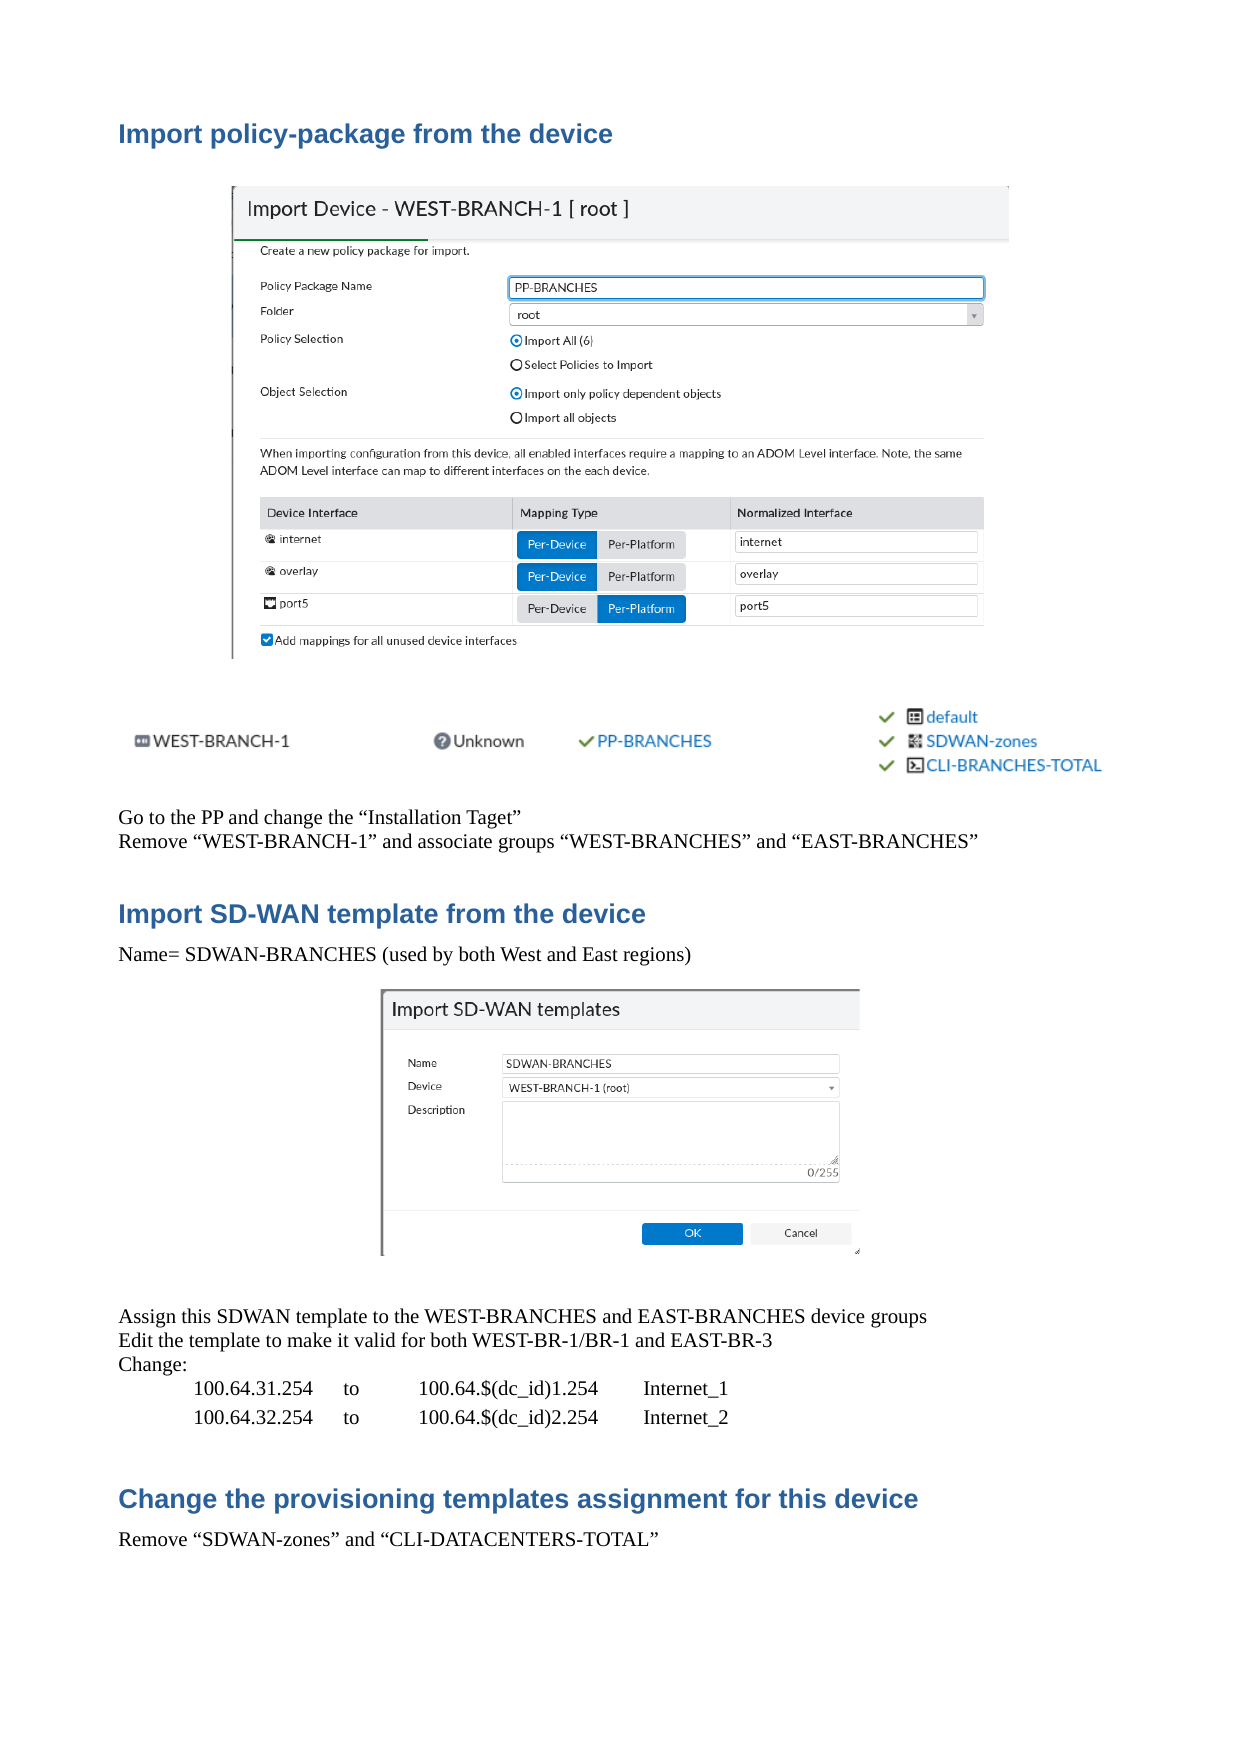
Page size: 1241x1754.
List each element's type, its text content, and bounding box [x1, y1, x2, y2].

text 100.64.31.254 to 100.64.$(dc_id)1.254 Internet_1 [118, 1376, 1122, 1400]
picture [231, 186, 1009, 659]
text Remove “WEST-BRANCH-1” and associate groups “WEST-BRANCHES” and “EAST-BRANCHES” [118, 829, 1122, 853]
text Assign this SDWAN template to the WEST-BRANCHES and EAST-BRANCHES device groups [118, 1304, 1122, 1328]
subtitle Import policy-package from the device [118, 118, 1122, 149]
picture [380, 989, 860, 1256]
subtitle Change the provisioning templates assignment for this device [118, 1483, 1122, 1514]
text Edit the template to make it valid for both WEST-BR-1/BR-1 and EAST-BR-3 [118, 1328, 1122, 1352]
text Change: [118, 1352, 1122, 1376]
text Remove “SDWAN-zones” and “CLI-DATACENTERS-TOTAL” [118, 1527, 1122, 1551]
subtitle Import SD-WAN template from the device [118, 898, 1122, 929]
text 100.64.32.254 to 100.64.$(dc_id)2.254 Internet_2 [118, 1405, 1122, 1429]
picture [118, 706, 1123, 781]
text Name= SDWAN-BRANCHES (used by both West and East regions) [118, 942, 1122, 966]
text Go to the PP and change the “Installation Taget” [118, 805, 1122, 829]
